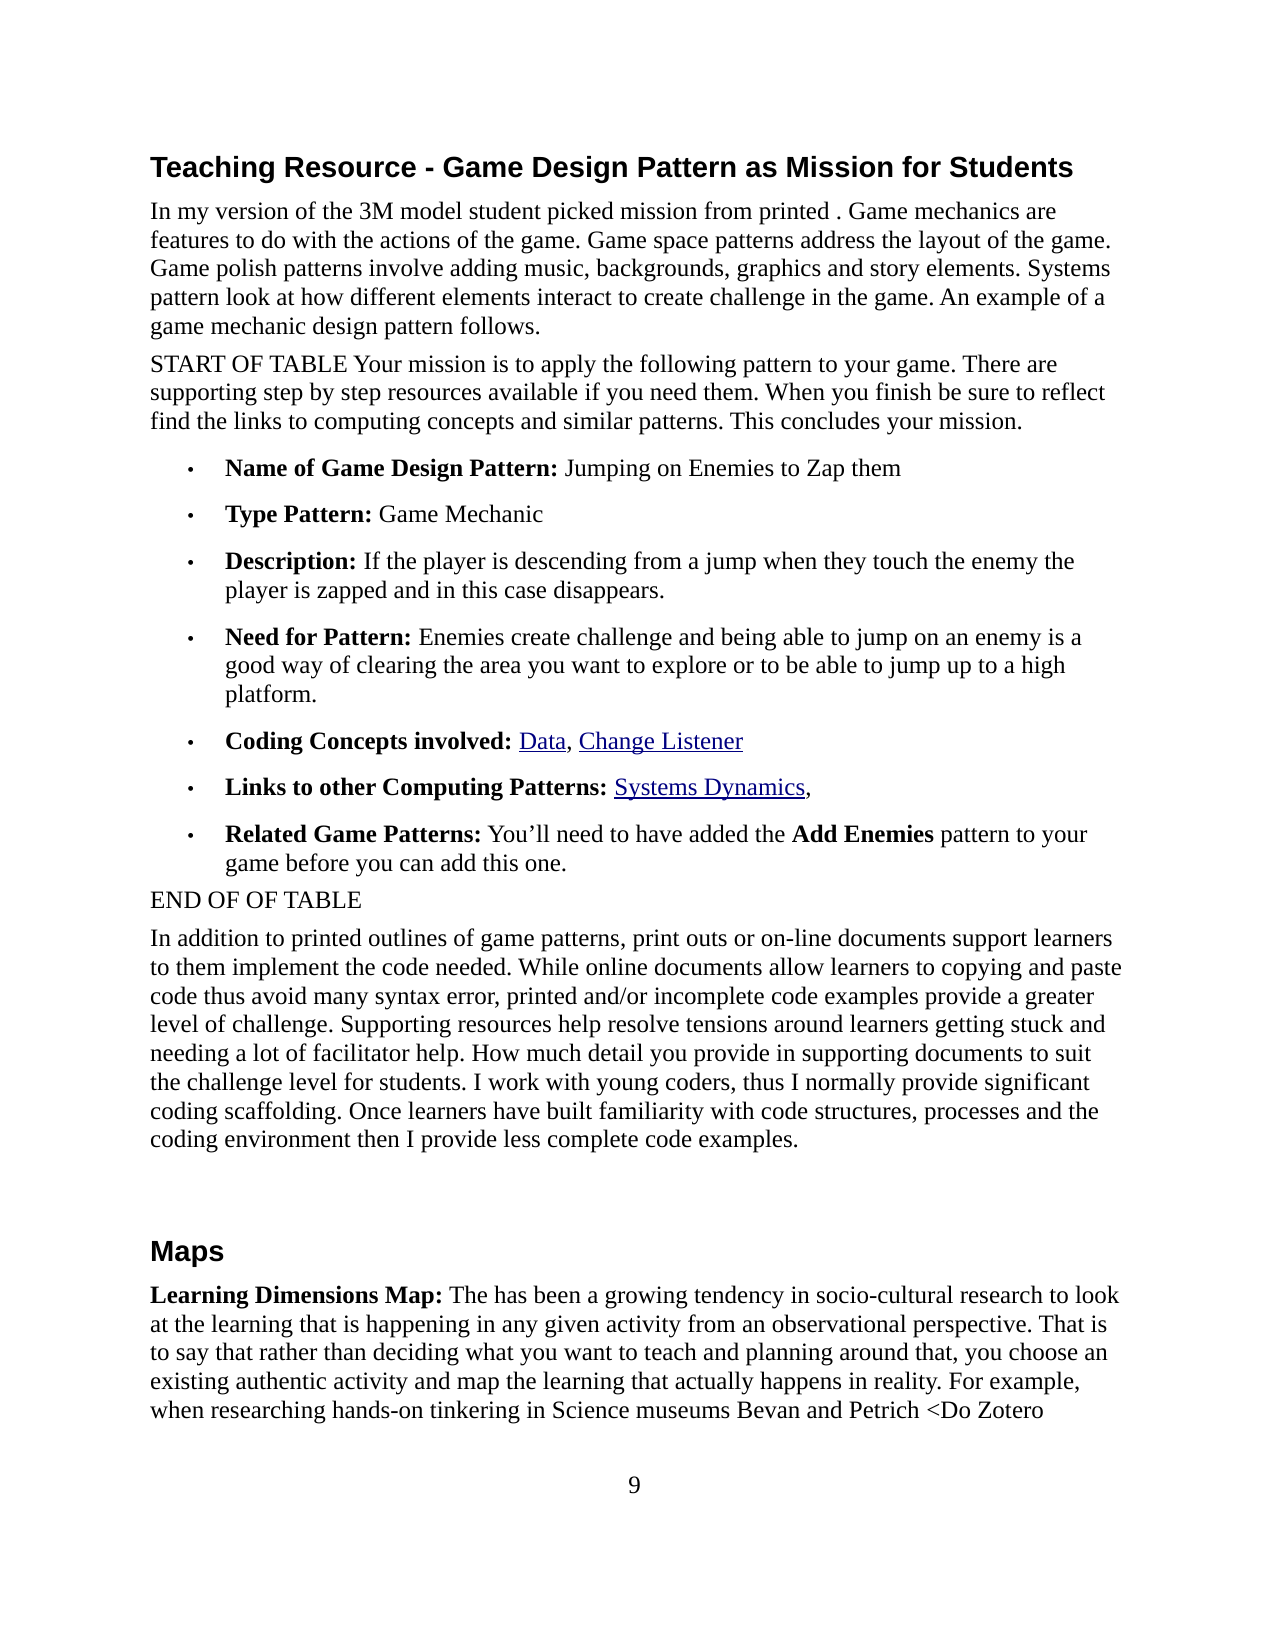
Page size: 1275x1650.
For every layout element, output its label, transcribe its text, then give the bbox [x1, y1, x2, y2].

list Related Game Patterns: You’ll need to have added the Add Enemies pattern to your game before you can add this one. [187, 819, 1125, 877]
list Links to other Computing Patterns: Systems Dynamics, [187, 772, 1125, 801]
subtitle Teaching Resource - Game Design Pattern as Mission for Students [150, 150, 1125, 183]
list Name of Game Design Pattern: Jumping on Enemies to Zap them [187, 453, 1125, 482]
list Coding Concepts involved: Data, Change Listener [187, 726, 1125, 754]
text END OF OF TABLE [150, 886, 1125, 914]
subtitle Maps [150, 1234, 1125, 1267]
text Learning Dimensions Map: The has been a growing tendency in socio-cultural research to look at the learning that is happening in any given activity from an observational perspective. That is to say that rather than deciding what you want to teach and planning around that, you choose an existing authentic activity and map the learning that actually happens in reality. For example, when researching hands-on tinkering in Science museums Bevan and Petrich <Do Zotero [150, 1280, 1125, 1424]
text In my version of the 3M model student picked mission from printed . Game mechanics are features to do with the actions of the game. Game space patterns address the layout of the game. Game polish patterns involve adding music, backgrounds, graphics and story elements. Systems pattern look at how different elements interact to create challenge in the game. An example of a game mechanic design pattern follows. [150, 196, 1125, 340]
list Type Pattern: Game Mechanic [187, 499, 1125, 528]
text START OF TABLE Your mission is to apply the following pattern to your game. There are supporting step by step resources available if you need them. When you finish be sure to reflect find the links to computing concepts and similar patterns. This concludes your mission. [150, 349, 1125, 435]
list Need for Pattern: Enemies create challenge and being able to jump on an enemy is a good way of clearing the area you want to explore or to be able to jump up to a high platform. [187, 622, 1125, 708]
list Description: If the player is descending from a jump when they touch the enemy the player is zapped and in this case disappears. [187, 546, 1125, 604]
text In addition to printed outlines of game patterns, print outs or on-line documents support learners to them implement the code needed. While online documents allow learners to copying and paste code thus avoid many syntax error, printed and/or incomplete code examples provide a greater level of challenge. Supporting resources help resolve tensions around learners getting stuck and needing a lot of facilitator help. How much detail you provide in supporting documents to suit the challenge level for students. I work with young coders, thus I normally provide significant coding scaffolding. Once learners have built familiarity with code structures, processes and the coding environment then I provide less complete code examples. [150, 923, 1125, 1153]
